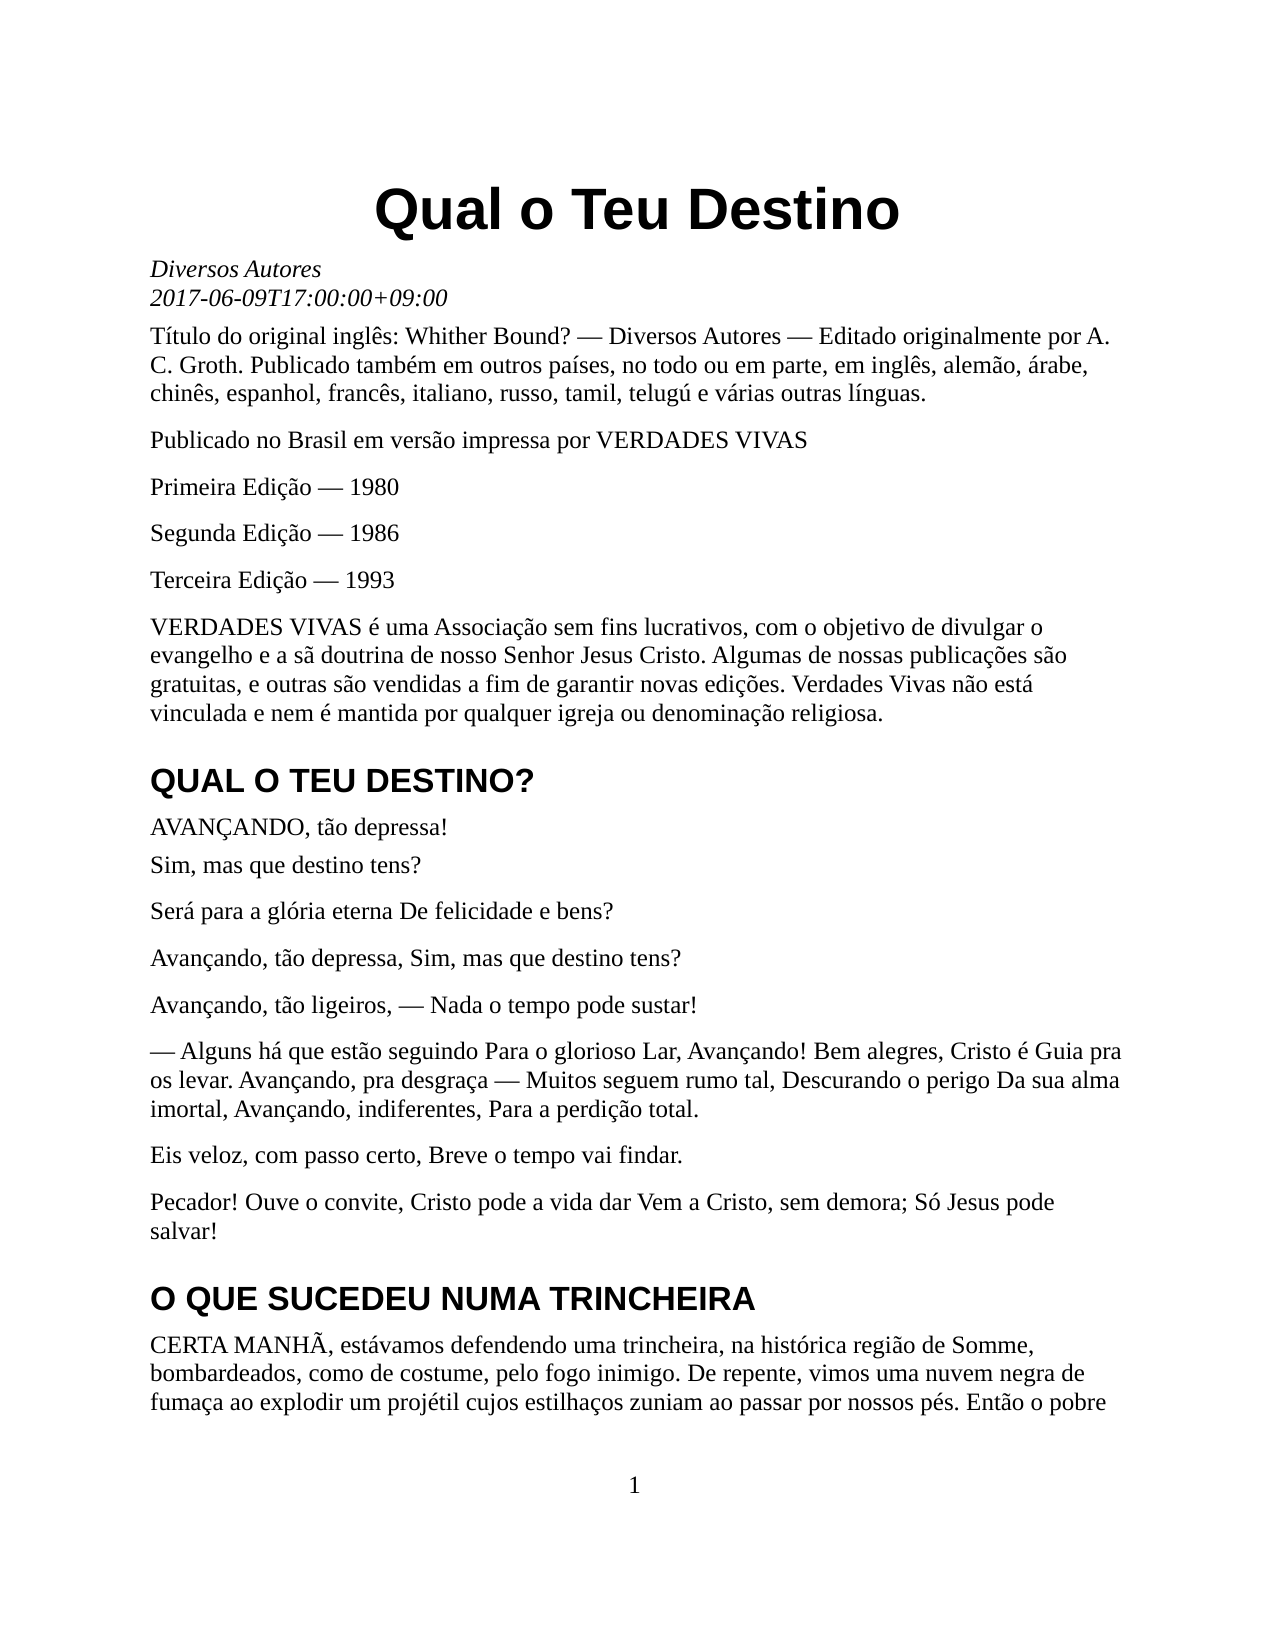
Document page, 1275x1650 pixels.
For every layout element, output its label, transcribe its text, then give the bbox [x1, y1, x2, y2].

title Qual o Teu Destino [150, 175, 1125, 242]
text Diversos Autores [150, 254, 1125, 283]
text CERTA MANHÃ, estávamos defendendo uma trincheira, na histórica região de Somme, bombardeados, como de costume, pelo fogo inimigo. De repente, vimos uma nuvem negra de fumaça ao explodir um projétil cujos estilhaços zuniam ao passar por nossos pés. Então o pobre [150, 1330, 1125, 1416]
text Sim, mas que destino tens? [150, 850, 1125, 878]
text Pecador! Ouve o convite, Cristo pode a vida dar Vem a Cristo, sem demora; Só Jesus pode salvar! [150, 1187, 1125, 1245]
text 2017-06-09T17:00:00+09:00 [150, 283, 1125, 312]
text AVANÇANDO, tão depressa! [150, 812, 1125, 841]
text Será para a glória eterna De felicidade e bens? [150, 896, 1125, 925]
text Primeira Edição — 1980 [150, 472, 1125, 501]
text Eis veloz, com passo certo, Breve o tempo vai findar. [150, 1141, 1125, 1169]
text Avançando, tão ligeiros, — Nada o tempo pode sustar! [150, 990, 1125, 1018]
text — Alguns há que estão seguindo Para o glorioso Lar, Avançando! Bem alegres, Cristo é Guia pra os levar. Avançando, pra desgraça — Muitos seguem rumo tal, Descurando o perigo Da sua alma imortal, Avançando, indiferentes, Para a perdição total. [150, 1036, 1125, 1123]
subtitle QUAL O TEU DESTINO? [150, 761, 1125, 799]
text Publicado no Brasil em versão impressa por VERDADES VIVAS [150, 425, 1125, 454]
text Título do original inglês: Whither Bound? — Diversos Autores — Editado originalmente por A. C. Groth. Publicado também em outros países, no todo ou em parte, em inglês, alemão, árabe, chinês, espanhol, francês, italiano, russo, tamil, telugú e várias outras línguas. [150, 321, 1125, 407]
text Avançando, tão depressa, Sim, mas que destino tens? [150, 943, 1125, 972]
text Terceira Edição — 1993 [150, 565, 1125, 594]
text VERDADES VIVAS é uma Associação sem fins lucrativos, com o objetivo de divulgar o evangelho e a sã doutrina de nosso Senhor Jesus Cristo. Algumas de nossas publicações são gratuitas, e outras são vendidas a fim de garantir novas edições. Verdades Vivas não está vinculada e nem é mantida por qualquer igreja ou denominação religiosa. [150, 612, 1125, 727]
text Segunda Edição — 1986 [150, 518, 1125, 547]
subtitle O QUE SUCEDEU NUMA TRINCHEIRA [150, 1279, 1125, 1317]
